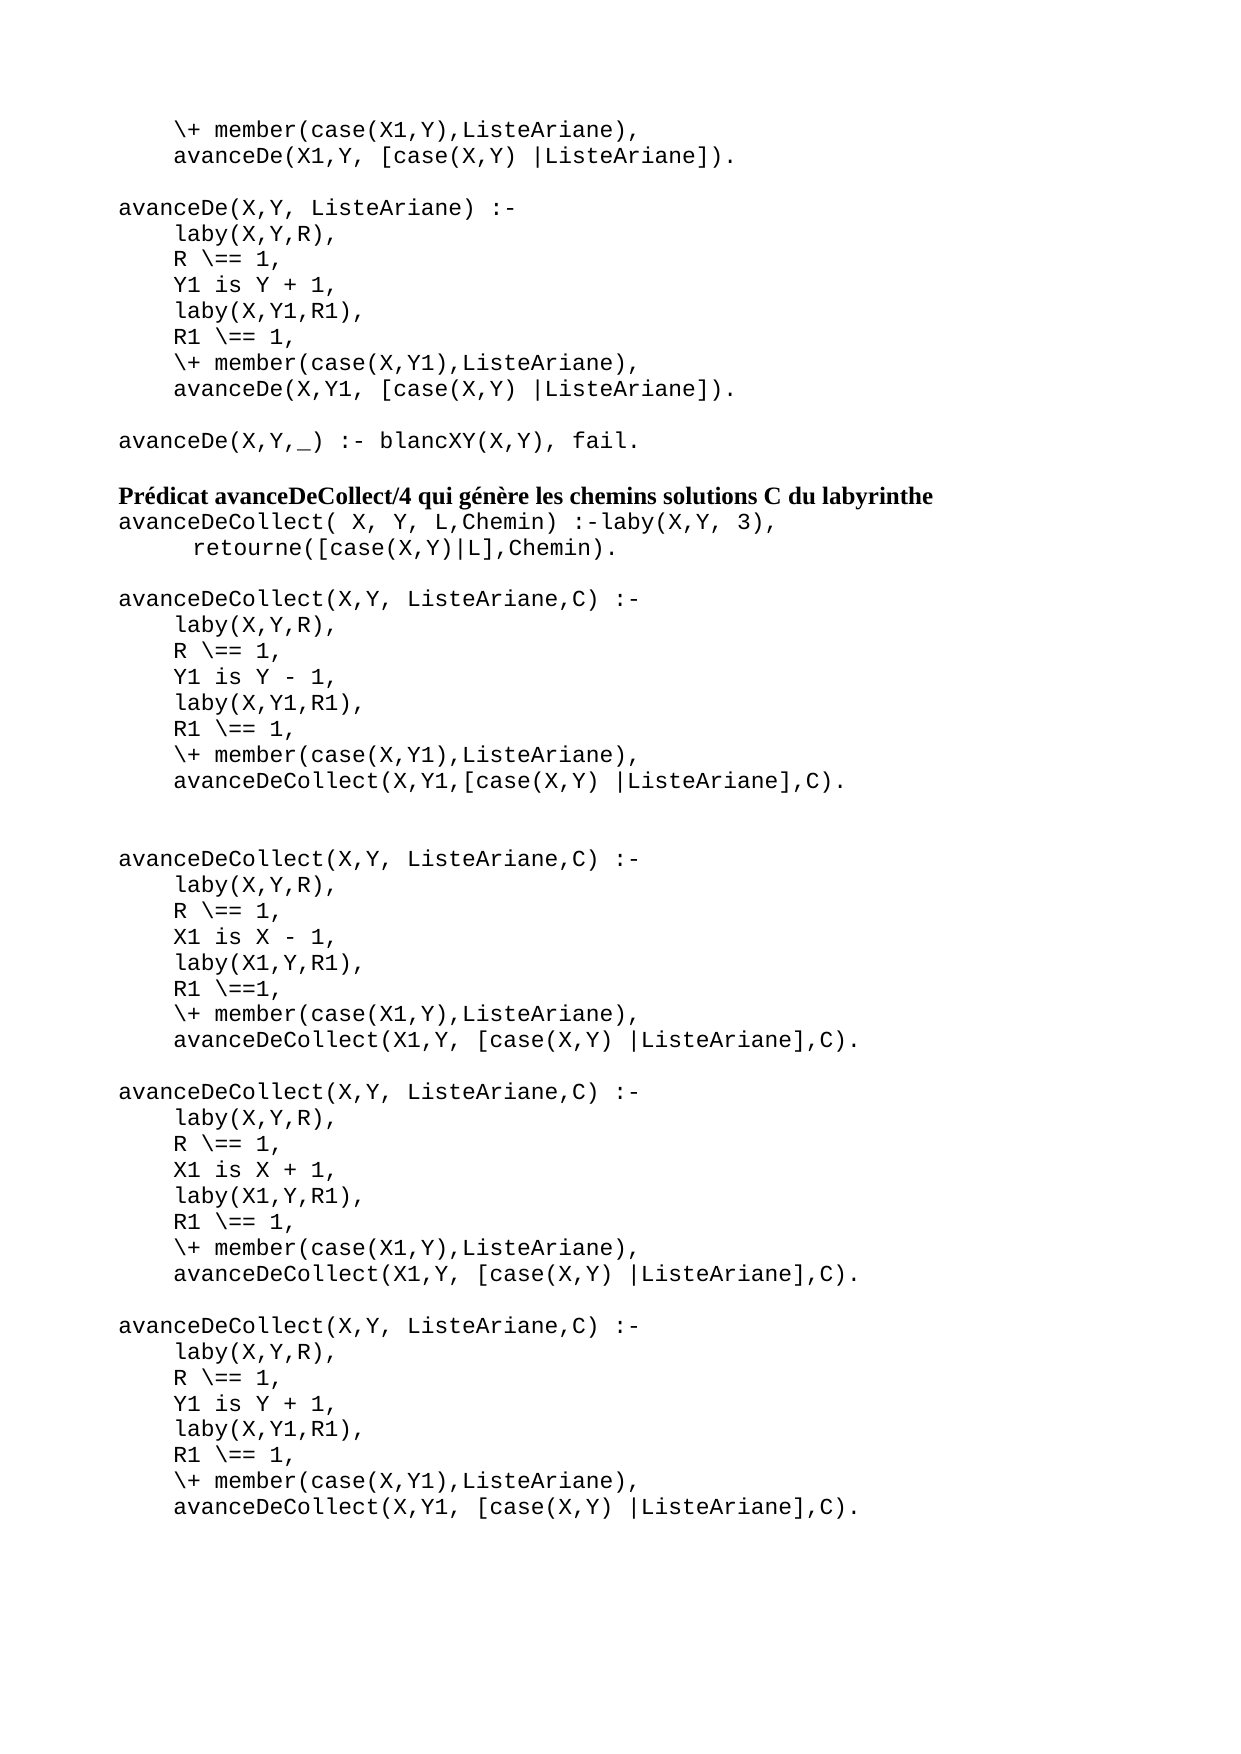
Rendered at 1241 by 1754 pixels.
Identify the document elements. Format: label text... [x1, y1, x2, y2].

text laby(X,Y,R), [118, 1107, 1122, 1132]
text avanceDeCollect(X,Y, ListeAriane,C) :- [118, 1081, 1122, 1107]
text R \== 1, [118, 1366, 1122, 1392]
text laby(X,Y,R), [118, 222, 1122, 248]
text avanceDe(X,Y1, [case(X,Y) |ListeAriane]). [118, 377, 1122, 403]
text Y1 is Y - 1, [118, 666, 1122, 692]
text Y1 is Y + 1, [118, 274, 1122, 300]
text laby(X1,Y,R1), [118, 1184, 1122, 1210]
text avanceDeCollect(X,Y, ListeAriane,C) :- [118, 588, 1122, 614]
text \+ member(case(X1,Y),ListeAriane), [118, 1003, 1122, 1029]
text R \== 1, [118, 248, 1122, 274]
text avanceDeCollect(X,Y, ListeAriane,C) :- [118, 1314, 1122, 1340]
text laby(X,Y1,R1), [118, 1418, 1122, 1444]
text avanceDeCollect(X,Y, ListeAriane,C) :- [118, 847, 1122, 873]
text X1 is X - 1, [118, 925, 1122, 951]
text Prédicat avanceDeCollect/4 qui génère les chemins solutions C du labyrinthe [118, 481, 1122, 510]
text \+ member(case(X,Y1),ListeAriane), [118, 743, 1122, 769]
text avanceDeCollect(X,Y1, [case(X,Y) |ListeAriane],C). [118, 1496, 1122, 1522]
text avanceDe(X,Y,_) :- blancXY(X,Y), fail. [118, 429, 1122, 455]
text laby(X,Y1,R1), [118, 300, 1122, 326]
text laby(X1,Y,R1), [118, 951, 1122, 977]
text R \== 1, [118, 640, 1122, 666]
text R1 \== 1, [118, 326, 1122, 352]
text \+ member(case(X1,Y),ListeAriane), [118, 1236, 1122, 1262]
text R \== 1, [118, 1132, 1122, 1158]
text laby(X,Y,R), [118, 614, 1122, 640]
text R1 \== 1, [118, 1210, 1122, 1236]
text laby(X,Y1,R1), [118, 692, 1122, 717]
text R \== 1, [118, 899, 1122, 925]
text \+ member(case(X,Y1),ListeAriane), [118, 1470, 1122, 1496]
text retourne([case(X,Y)|L],Chemin). [118, 536, 1122, 562]
text avanceDeCollect(X1,Y, [case(X,Y) |ListeAriane],C). [118, 1029, 1122, 1055]
text \+ member(case(X,Y1),ListeAriane), [118, 352, 1122, 377]
text laby(X,Y,R), [118, 873, 1122, 899]
text \+ member(case(X1,Y),ListeAriane), [118, 118, 1122, 144]
text avanceDeCollect(X1,Y, [case(X,Y) |ListeAriane],C). [118, 1262, 1122, 1288]
text R1 \== 1, [118, 1444, 1122, 1470]
text avanceDeCollect( X, Y, L,Chemin) :-laby(X,Y, 3), [118, 510, 1122, 536]
text avanceDeCollect(X,Y1,[case(X,Y) |ListeAriane],C). [118, 769, 1122, 795]
text avanceDe(X,Y, ListeAriane) :- [118, 196, 1122, 222]
text Y1 is Y + 1, [118, 1392, 1122, 1418]
text avanceDe(X1,Y, [case(X,Y) |ListeAriane]). [118, 144, 1122, 170]
text R1 \==1, [118, 977, 1122, 1003]
text X1 is X + 1, [118, 1158, 1122, 1184]
text laby(X,Y,R), [118, 1340, 1122, 1366]
text R1 \== 1, [118, 717, 1122, 743]
